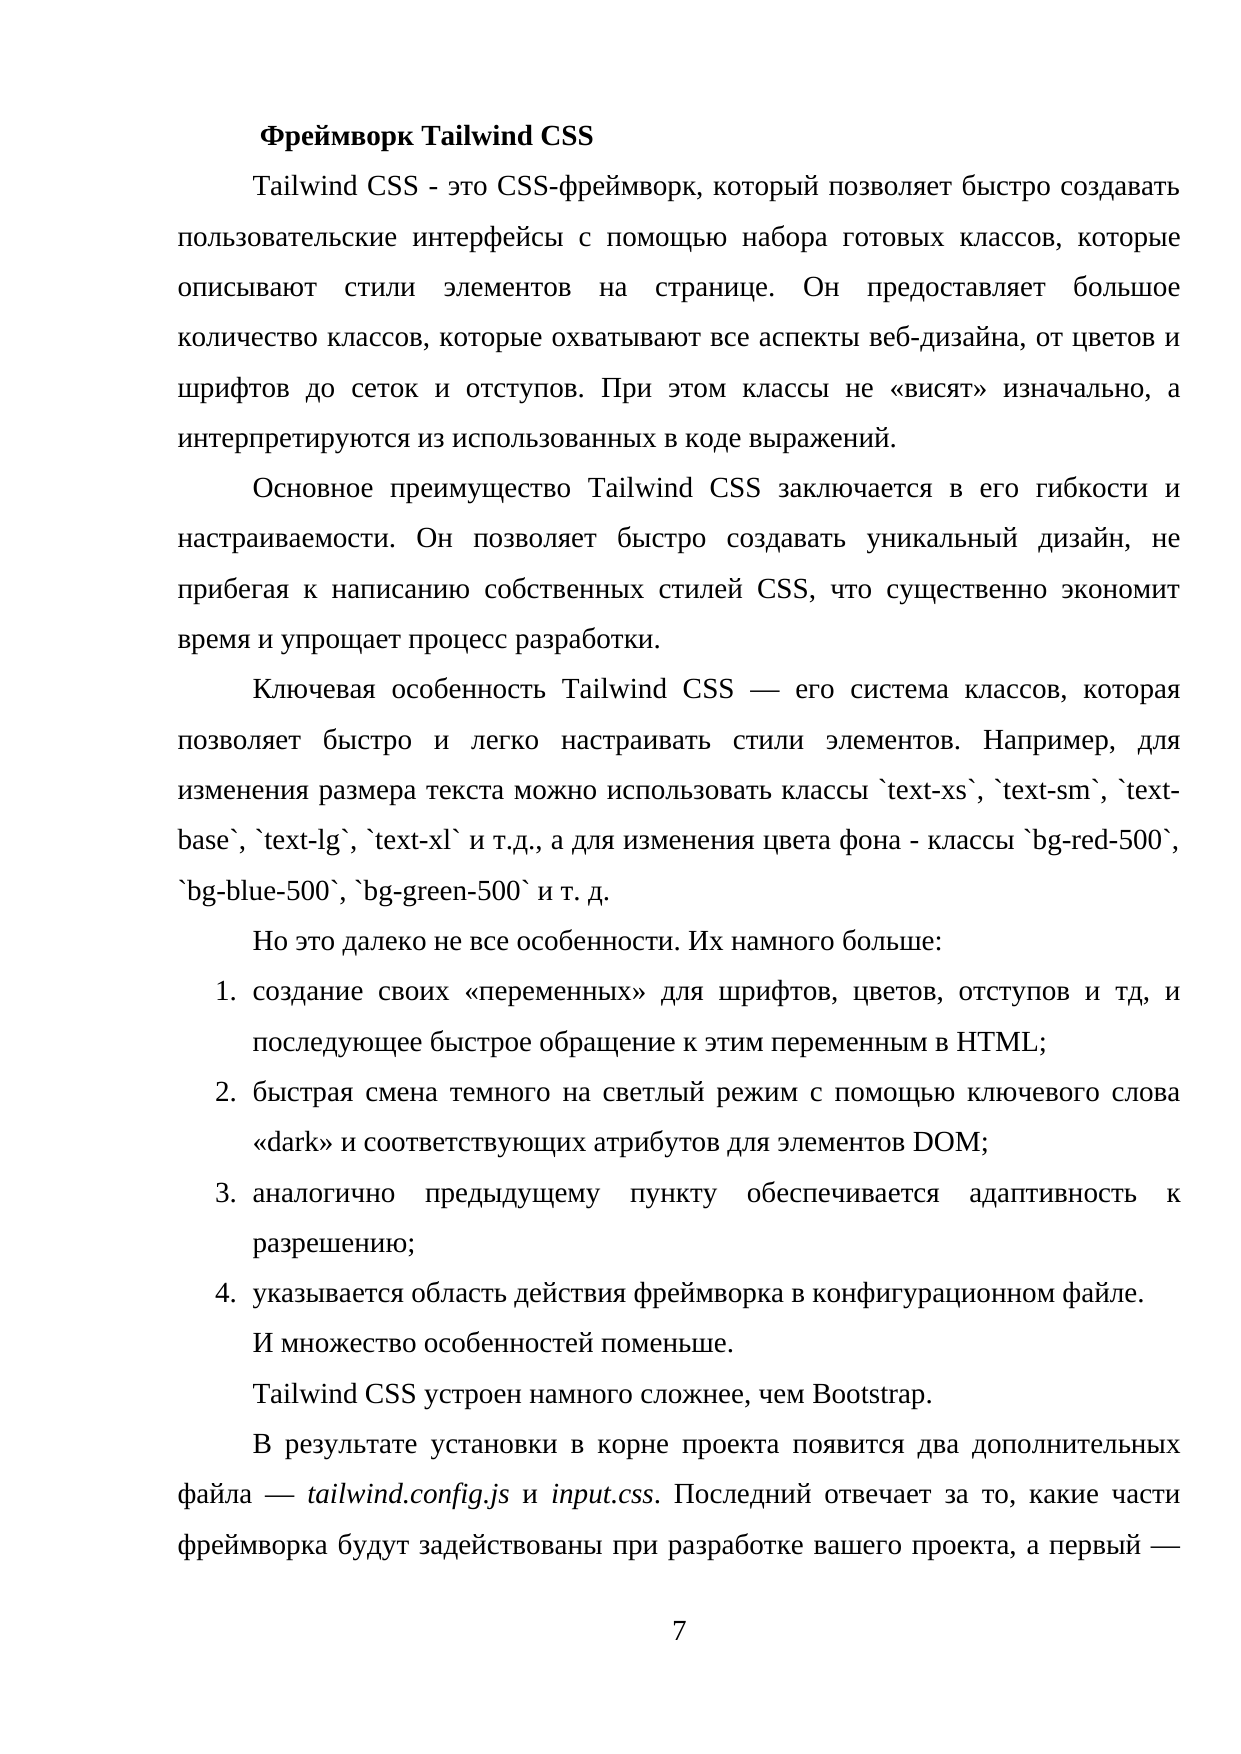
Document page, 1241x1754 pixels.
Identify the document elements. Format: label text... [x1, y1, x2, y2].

text В результате установки в корне проекта появится два дополнительных файла — tailwind.config.js и input.css. Последний отвечает за то, какие части фреймворка будут задействованы при разработке вашего проекта, а первый — [177, 1426, 1181, 1560]
text Основное преимущество Tailwind CSS заключается в его гибкости и настраиваемости. Он позволяет быстро создавать уникальный дизайн, не прибегая к написанию собственных стилей CSS, что существенно экономит время и упрощает процесс разработки. [177, 470, 1181, 655]
text Tailwind CSS устроен намного сложнее, чем Bootstrap. [177, 1376, 1181, 1409]
text Tailwind CSS - это CSS-фреймворк, который позволяет быстро создавать пользовательские интерфейсы с помощью набора готовых классов, которые описывают стили элементов на странице. Он предоставляет большое количество классов, которые охватывают все аспекты веб-дизайна, от цветов и шрифтов до сеток и отступов. При этом классы не «висят» изначально, а интерпретируются из использованных в коде выражений. [177, 168, 1181, 453]
text И множество особенностей поменьше. [177, 1326, 1181, 1359]
list создание своих «переменных» для шрифтов, цветов, отступов и тд, и последующее быстрое обращение к этим переменным в HTML; [215, 973, 1181, 1057]
text Но это далеко не все особенности. Их намного больше: [177, 923, 1181, 957]
text Ключевая особенность Tailwind CSS — его система классов, которая позволяет быстро и легко настраивать стили элементов. Например, для изменения размера текста можно использовать классы `text-xs`, `text-sm`, `text-base`, `text-lg`, `text-xl` и т.д., а для изменения цвета фона - классы `bg-red-500`, `bg-blue-500`, `bg-green-500` и т. д. [177, 672, 1181, 906]
list быстрая смена темного на светлый режим с помощью ключевого слова «dark» и соответствующих атрибутов для элементов DOM; [215, 1074, 1181, 1158]
list аналогично предыдущему пункту обеспечивается адаптивность к разрешению; [215, 1175, 1181, 1258]
list указывается область действия фреймворка в конфигурационном файле. [215, 1275, 1181, 1309]
subtitle Фреймворк Tailwind CSS [177, 118, 1181, 152]
